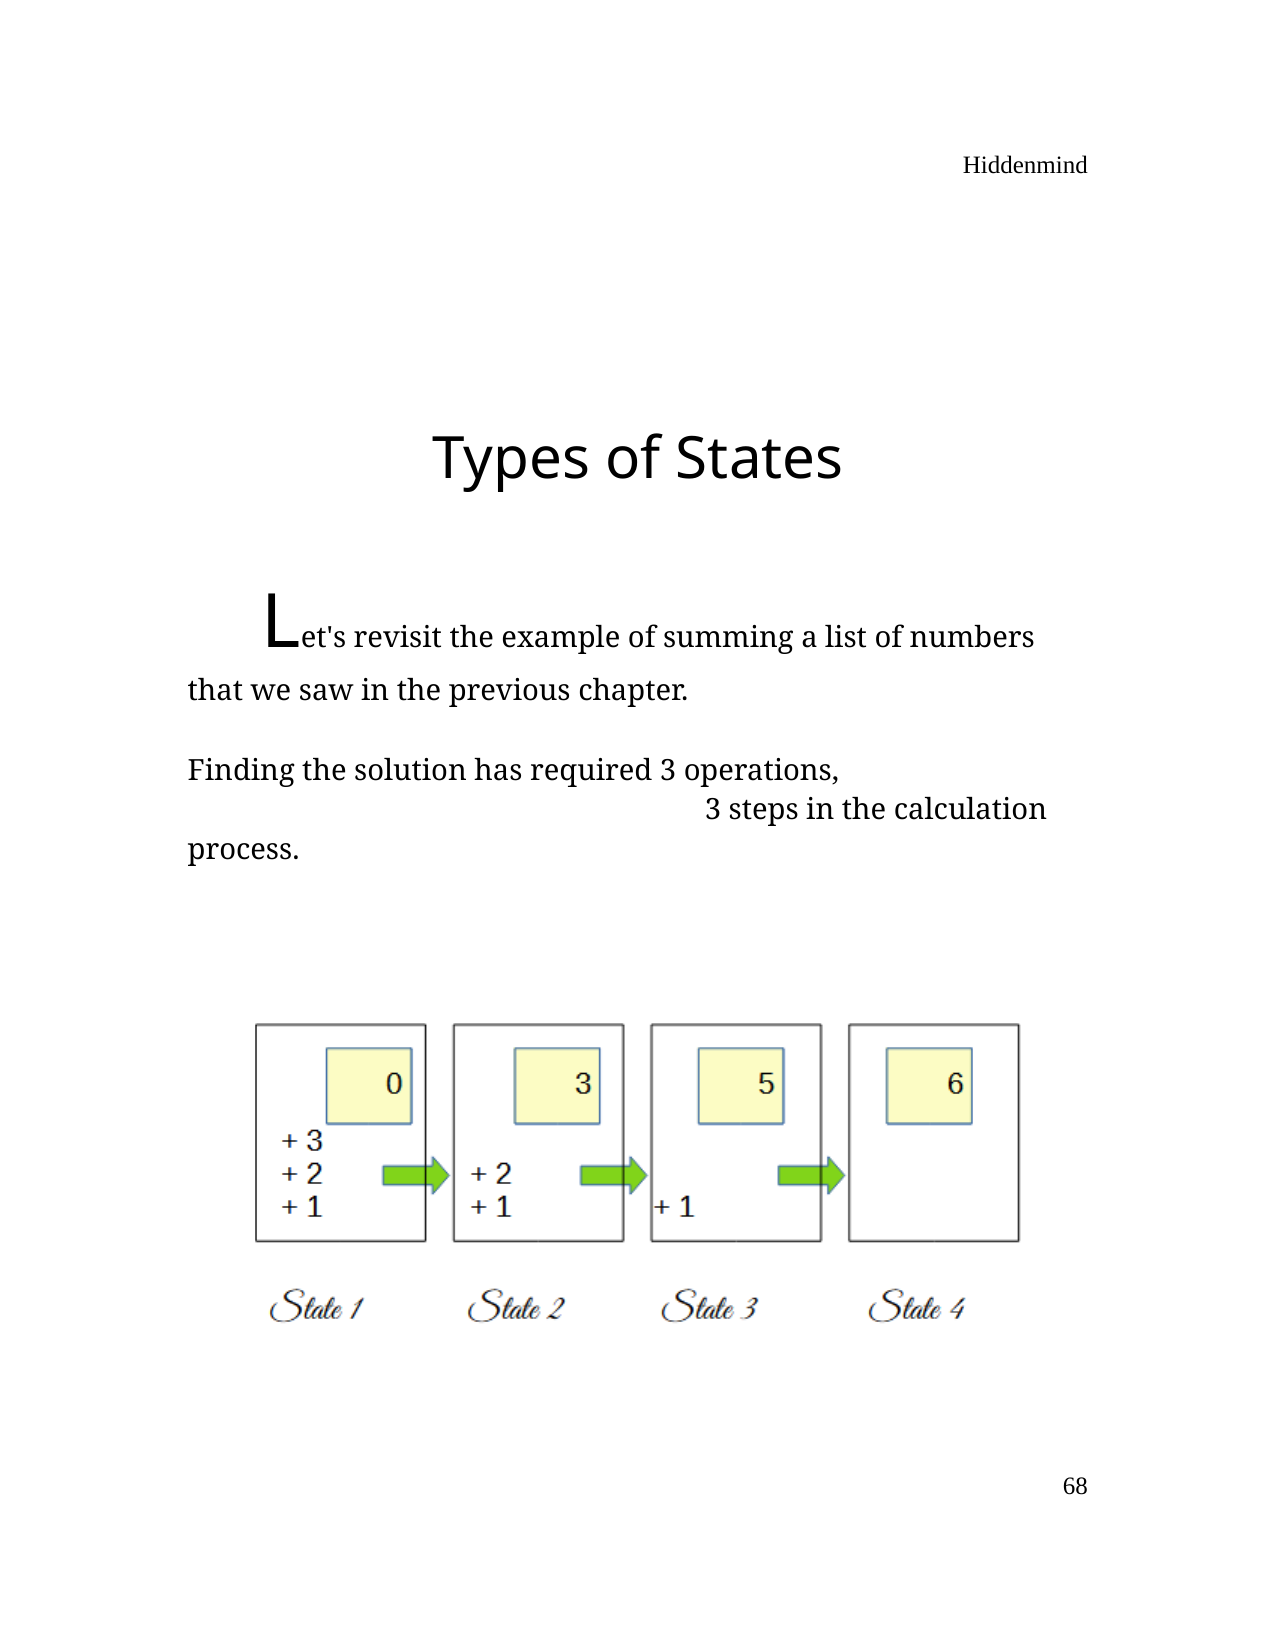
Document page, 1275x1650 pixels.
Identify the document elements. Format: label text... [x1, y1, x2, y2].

picture [245, 1013, 1030, 1328]
text 3 steps in the calculation process. [187, 788, 1087, 868]
text Finding the solution has required 3 operations, [187, 749, 1087, 788]
text Let's revisit the example of summing a list of numbers that we saw in the previous chapter. [187, 567, 1087, 709]
